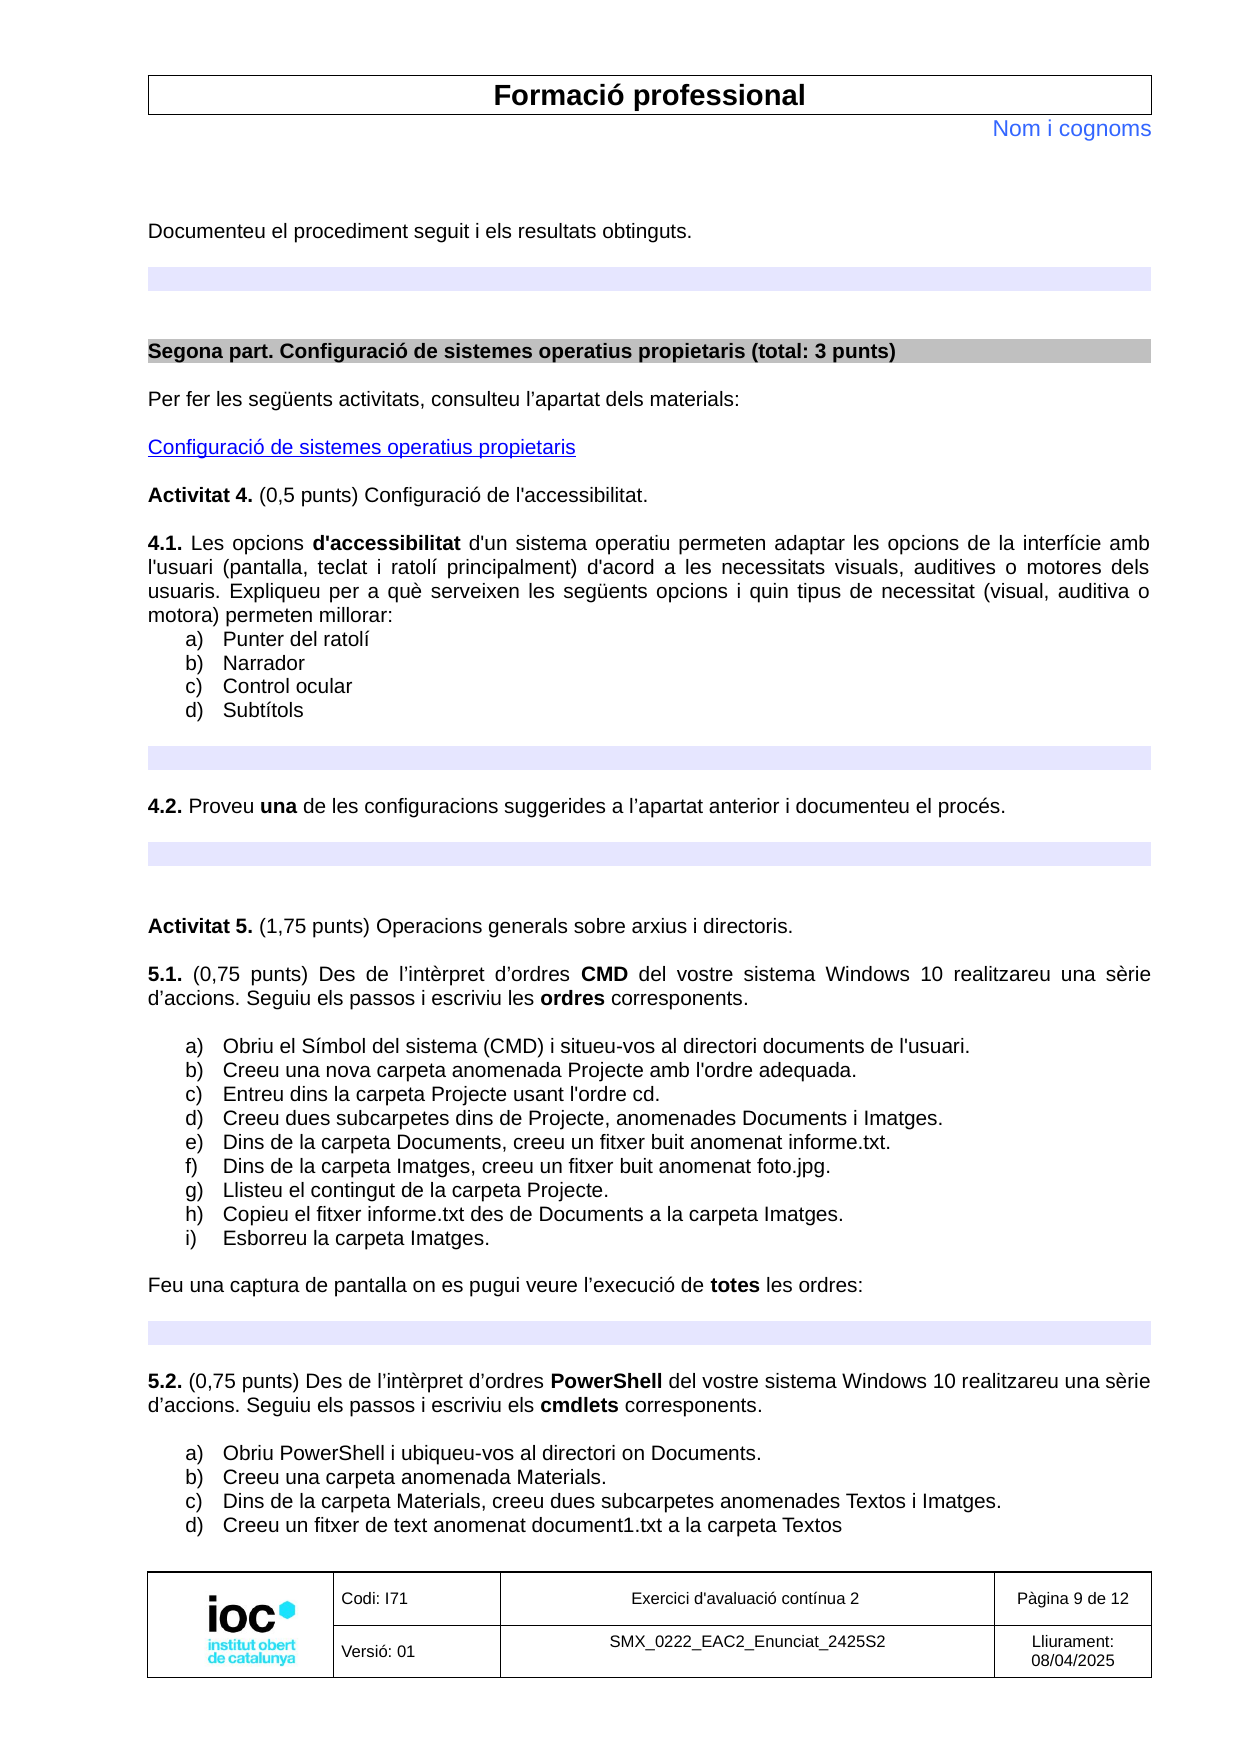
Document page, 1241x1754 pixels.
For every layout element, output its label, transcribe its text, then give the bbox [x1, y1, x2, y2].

list Dins de la carpeta Imatges, creeu un fitxer buit anomenat foto.jpg. [185, 1153, 1151, 1177]
list Obriu PowerShell i ubiqueu-vos al directori on Documents. [185, 1441, 1151, 1465]
list Dins de la carpeta Materials, creeu dues subcarpetes anomenades Textos i Imatges. [185, 1489, 1151, 1513]
list Creeu una carpeta anomenada Materials. [185, 1465, 1151, 1489]
list Copieu el fitxer informe.txt des de Documents a la carpeta Imatges. [185, 1201, 1151, 1225]
list Narrador [185, 650, 1151, 674]
list Creeu dues subcarpetes dins de Projecte, anomenades Documents i Imatges. [185, 1106, 1151, 1129]
text Per fer les següents activitats, consulteu l’apartat dels materials: [148, 387, 1151, 411]
text 5.2. (0,75 punts) Des de l’intèrpret d’ordres PowerShell del vostre sistema Windows 10 realitzareu una sèrie d’accions. Seguiu els passos i escriviu els cmdlets corresponents. [148, 1369, 1151, 1417]
text Configuració de sistemes operatius propietaris [148, 435, 1151, 459]
text 4.1. Les opcions d'accessibilitat d'un sistema operatiu permeten adaptar les opcions de la interfície amb l'usuari (pantalla, teclat i ratolí principalment) d'acord a les necessitats visuals, auditives o motores dels usuaris. Expliqueu per a què serveixen les següents opcions i quin tipus de necessitat (visual, auditiva o motora) permeten millorar: [148, 531, 1151, 626]
picture [195, 1581, 309, 1677]
list Control ocular [185, 674, 1151, 698]
text Feu una captura de pantalla on es pugui veure l’execució de totes les ordres: [148, 1273, 1151, 1297]
list Obriu el Símbol del sistema (CMD) i situeu-vos al directori documents de l'usuari. [185, 1034, 1151, 1058]
list Creeu un fitxer de text anomenat document1.txt a la carpeta Textos [185, 1513, 1151, 1537]
list Subtítols [185, 698, 1151, 722]
list Esborreu la carpeta Imatges. [185, 1225, 1151, 1249]
text 5.1. (0,75 punts) Des de l’intèrpret d’ordres CMD del vostre sistema Windows 10 realitzareu una sèrie d’accions. Seguiu els passos i escriviu les ordres corresponents. [148, 962, 1151, 1010]
list Dins de la carpeta Documents, creeu un fitxer buit anomenat informe.txt. [185, 1129, 1151, 1153]
list Creeu una nova carpeta anomenada Projecte amb l'ordre adequada. [185, 1058, 1151, 1082]
list Entreu dins la carpeta Projecte usant l'ordre cd. [185, 1082, 1151, 1106]
list Llisteu el contingut de la carpeta Projecte. [185, 1177, 1151, 1201]
text Documenteu el procediment seguit i els resultats obtinguts. [148, 219, 1151, 243]
text Activitat 5. (1,75 punts) Operacions generals sobre arxius i directoris. [148, 914, 1151, 938]
list Punter del ratolí [185, 626, 1151, 650]
subtitle Segona part. Configuració de sistemes operatius propietaris (total: 3 punts) [148, 339, 1151, 363]
text 4.2. Proveu una de les configuracions suggerides a l’apartat anterior i documenteu el procés. [148, 794, 1151, 818]
text Activitat 4. (0,5 punts) Configuració de l'accessibilitat. [148, 483, 1151, 507]
